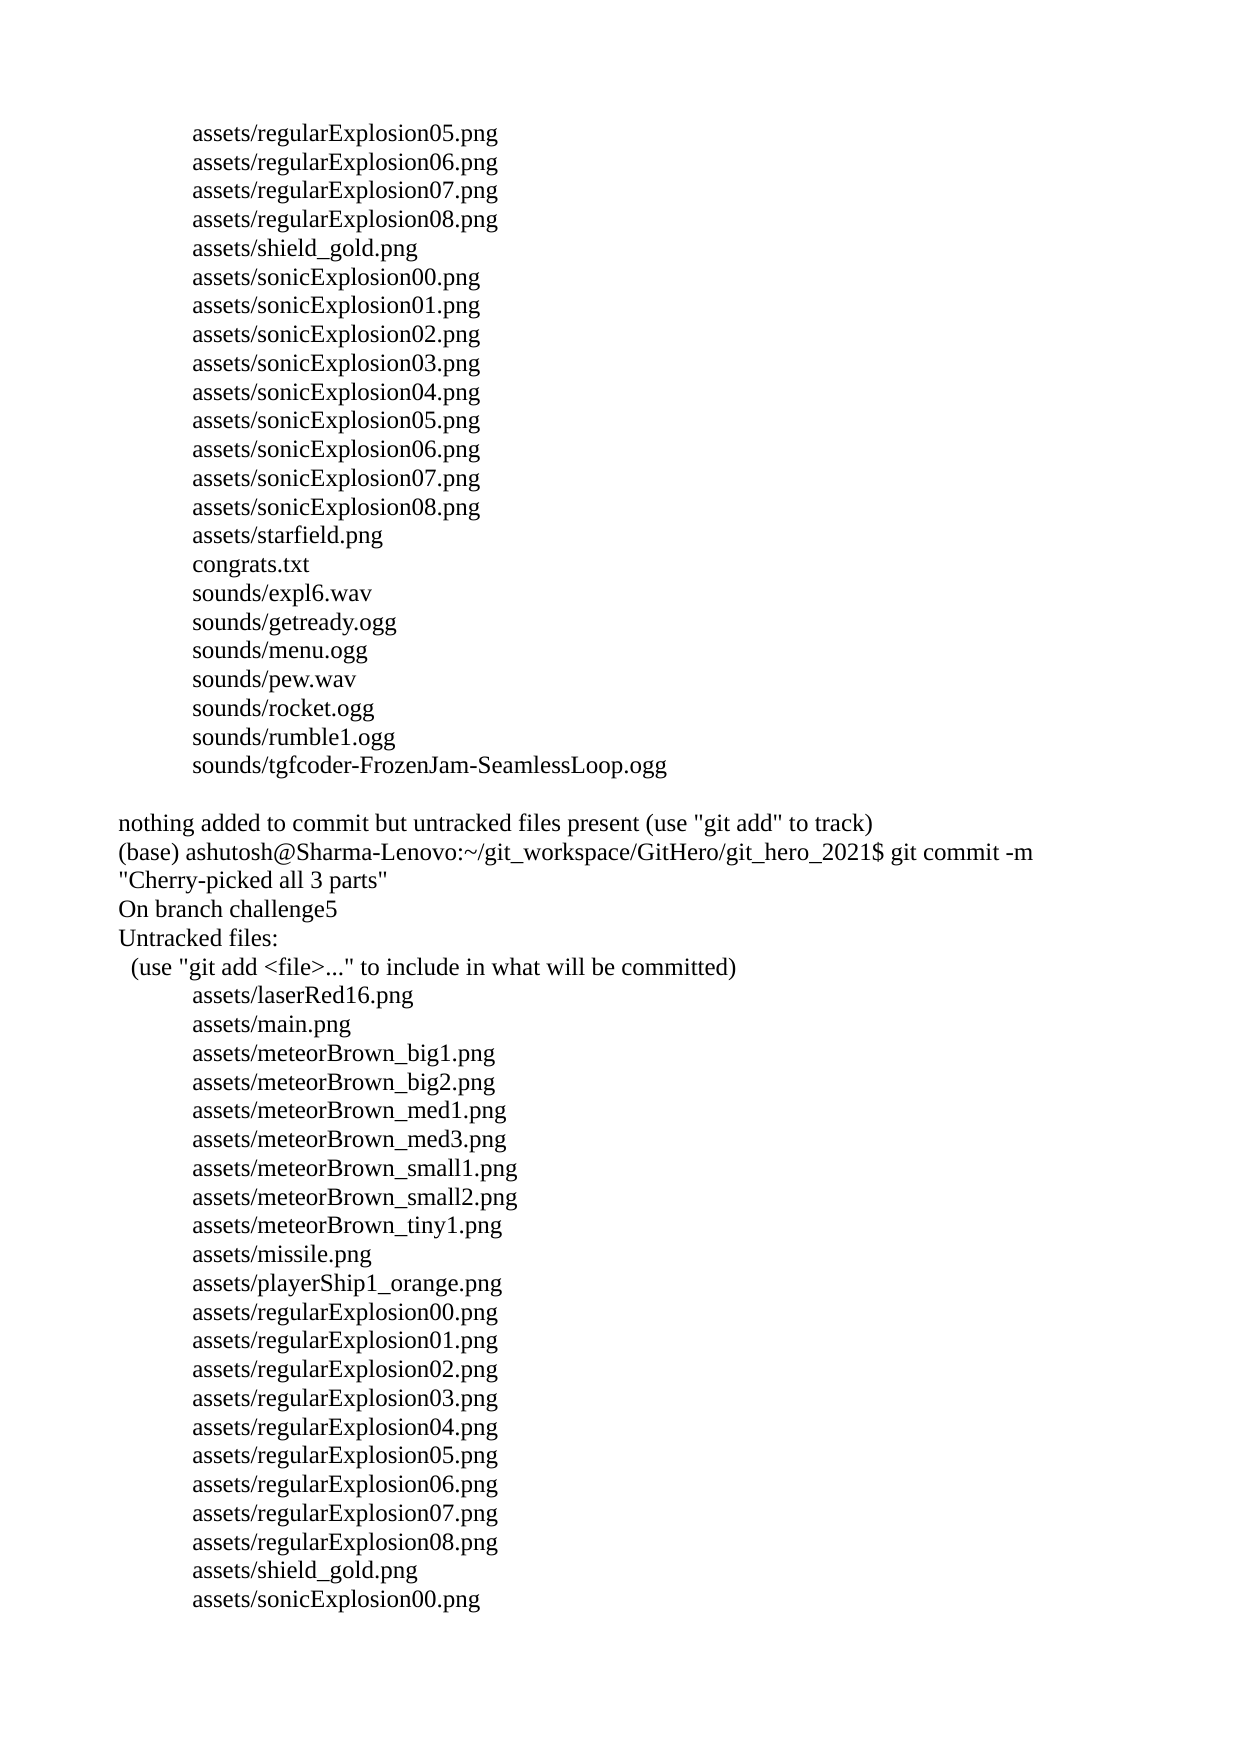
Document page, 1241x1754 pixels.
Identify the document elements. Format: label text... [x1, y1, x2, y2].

text assets/shield_gold.png [118, 1556, 1122, 1584]
text sounds/rocket.ogg [118, 693, 1122, 722]
text assets/regularExplosion06.png [118, 1469, 1122, 1498]
text assets/meteorBrown_med1.png [118, 1096, 1122, 1124]
text nothing added to commit but untracked files present (use "git add" to track) [118, 808, 1122, 837]
text assets/sonicExplosion05.png [118, 406, 1122, 434]
text assets/sonicExplosion01.png [118, 291, 1122, 319]
text assets/sonicExplosion08.png [118, 492, 1122, 521]
text assets/shield_gold.png [118, 233, 1122, 262]
text assets/regularExplosion05.png [118, 1441, 1122, 1469]
text Untracked files: [118, 923, 1122, 952]
text assets/starfield.png [118, 521, 1122, 549]
text assets/sonicExplosion04.png [118, 377, 1122, 406]
text sounds/getready.ogg [118, 607, 1122, 636]
text sounds/rumble1.ogg [118, 722, 1122, 751]
text assets/regularExplosion07.png [118, 1498, 1122, 1527]
text assets/sonicExplosion07.png [118, 463, 1122, 492]
text assets/sonicExplosion00.png [118, 262, 1122, 291]
text assets/regularExplosion08.png [118, 204, 1122, 233]
text assets/meteorBrown_med3.png [118, 1124, 1122, 1153]
text assets/missile.png [118, 1239, 1122, 1268]
text congrats.txt [118, 549, 1122, 578]
text assets/sonicExplosion06.png [118, 434, 1122, 463]
text assets/regularExplosion08.png [118, 1527, 1122, 1556]
text assets/meteorBrown_big1.png [118, 1038, 1122, 1067]
text On branch challenge5 [118, 894, 1122, 923]
text assets/regularExplosion01.png [118, 1326, 1122, 1354]
text sounds/expl6.wav [118, 578, 1122, 607]
text assets/sonicExplosion03.png [118, 348, 1122, 377]
text assets/regularExplosion02.png [118, 1354, 1122, 1383]
text assets/regularExplosion06.png [118, 147, 1122, 176]
text sounds/tgfcoder-FrozenJam-SeamlessLoop.ogg [118, 751, 1122, 779]
text (use "git add <file>..." to include in what will be committed) [118, 952, 1122, 981]
text (base) ashutosh@Sharma-Lenovo:~/git_workspace/GitHero/git_hero_2021$ git commit -m "Cherry-picked all 3 parts" [118, 837, 1122, 894]
text assets/regularExplosion05.png [118, 118, 1122, 147]
text assets/meteorBrown_small2.png [118, 1182, 1122, 1211]
text assets/regularExplosion04.png [118, 1412, 1122, 1441]
text assets/laserRed16.png [118, 981, 1122, 1009]
text assets/main.png [118, 1009, 1122, 1038]
text assets/meteorBrown_big2.png [118, 1067, 1122, 1096]
text assets/sonicExplosion00.png [118, 1584, 1122, 1613]
text sounds/pew.wav [118, 664, 1122, 693]
text assets/sonicExplosion02.png [118, 319, 1122, 348]
text assets/regularExplosion00.png [118, 1297, 1122, 1326]
text assets/regularExplosion03.png [118, 1383, 1122, 1412]
text sounds/menu.ogg [118, 636, 1122, 664]
text assets/meteorBrown_tiny1.png [118, 1211, 1122, 1239]
text assets/regularExplosion07.png [118, 176, 1122, 204]
text assets/playerShip1_orange.png [118, 1268, 1122, 1297]
text assets/meteorBrown_small1.png [118, 1153, 1122, 1182]
